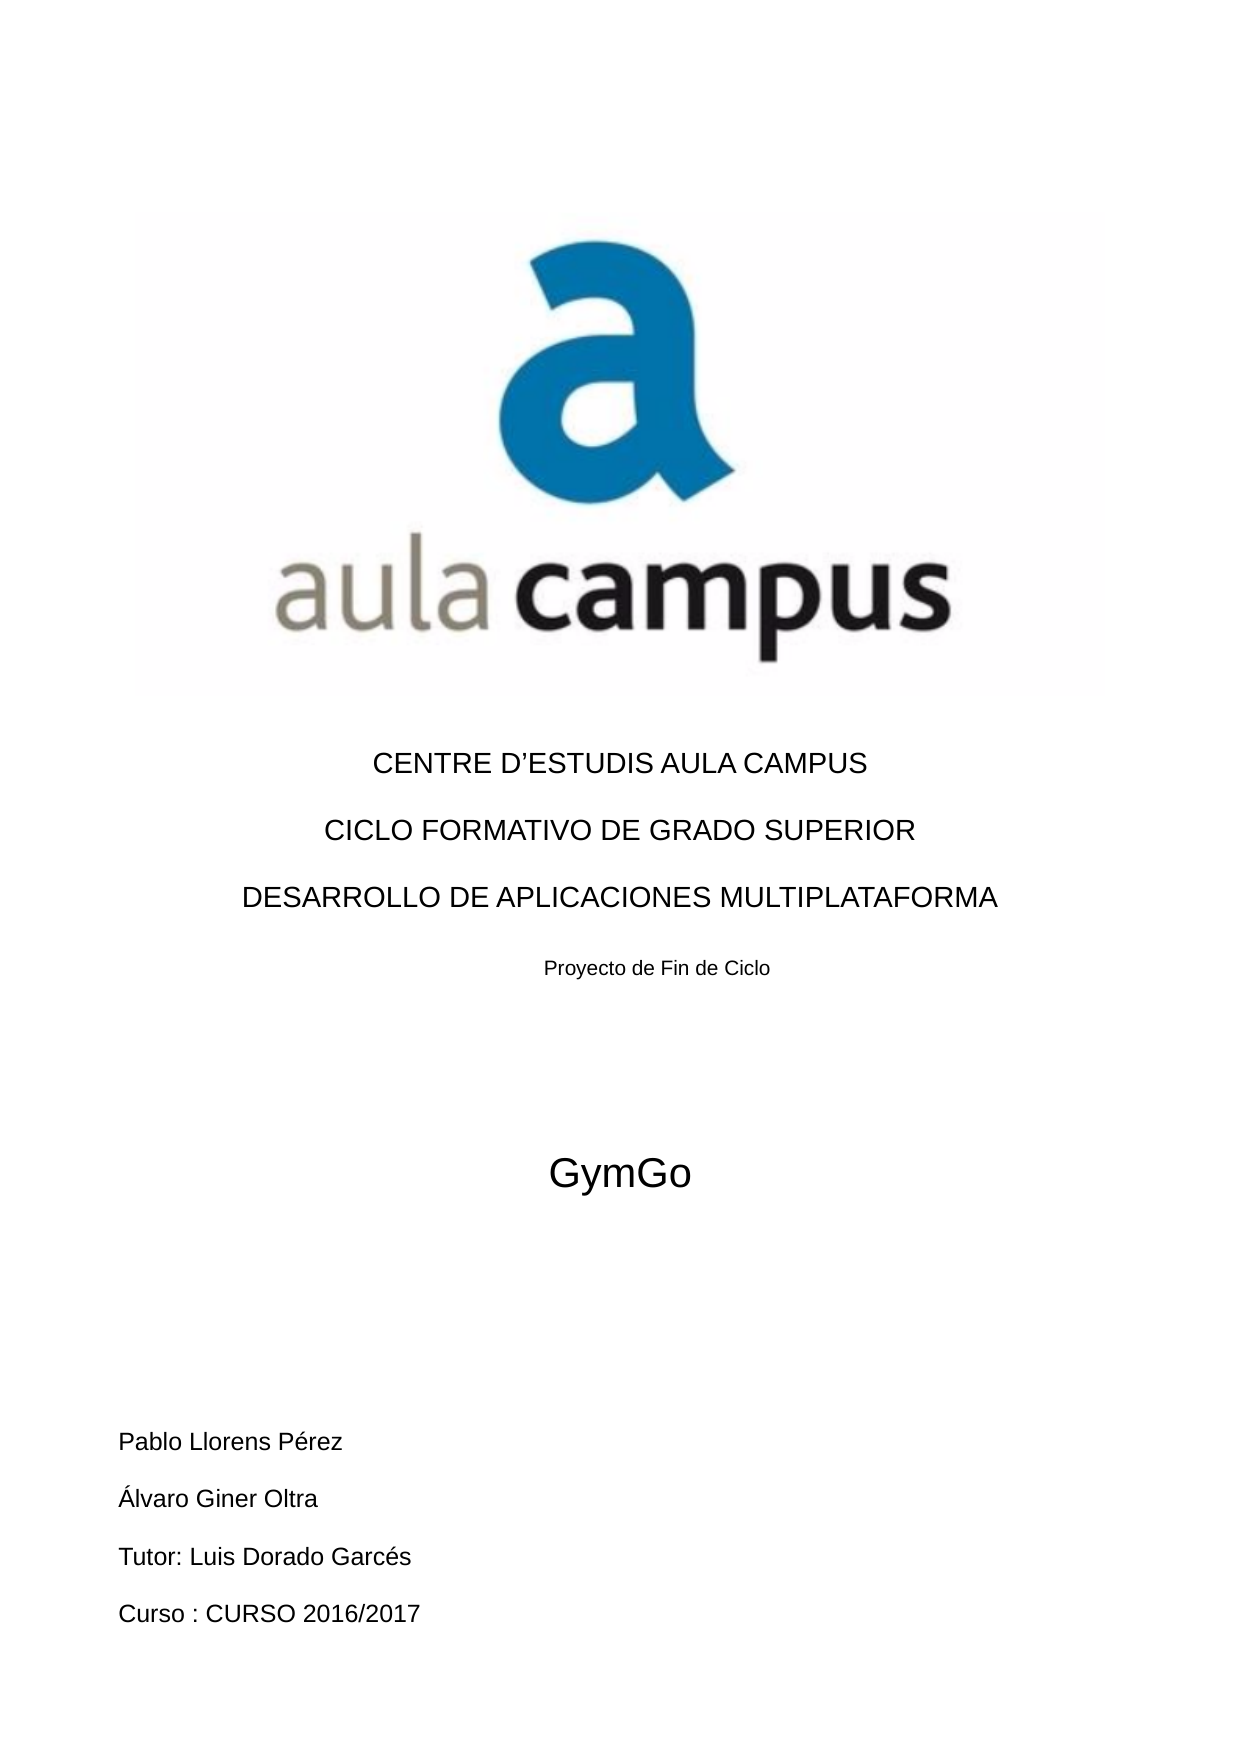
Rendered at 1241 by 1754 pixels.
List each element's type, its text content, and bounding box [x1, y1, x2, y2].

text CENTRE D’ESTUDIS AULA CAMPUS [118, 118, 1122, 780]
text Pablo Llorens Pérez [118, 1427, 1122, 1455]
text Curso : CURSO 2016/2017 [118, 1599, 1122, 1628]
text Tutor: Luis Dorado Garcés [118, 1542, 1122, 1570]
picture [135, 118, 1106, 747]
text CICLO FORMATIVO DE GRADO SUPERIOR [118, 813, 1122, 847]
text DESARROLLO DE APLICACIONES MULTIPLATAFORMA [118, 880, 1122, 914]
text Álvaro Giner Oltra [118, 1484, 1122, 1513]
text Proyecto de Fin de Ciclo [118, 947, 1122, 981]
text GymGo [118, 1149, 1122, 1197]
